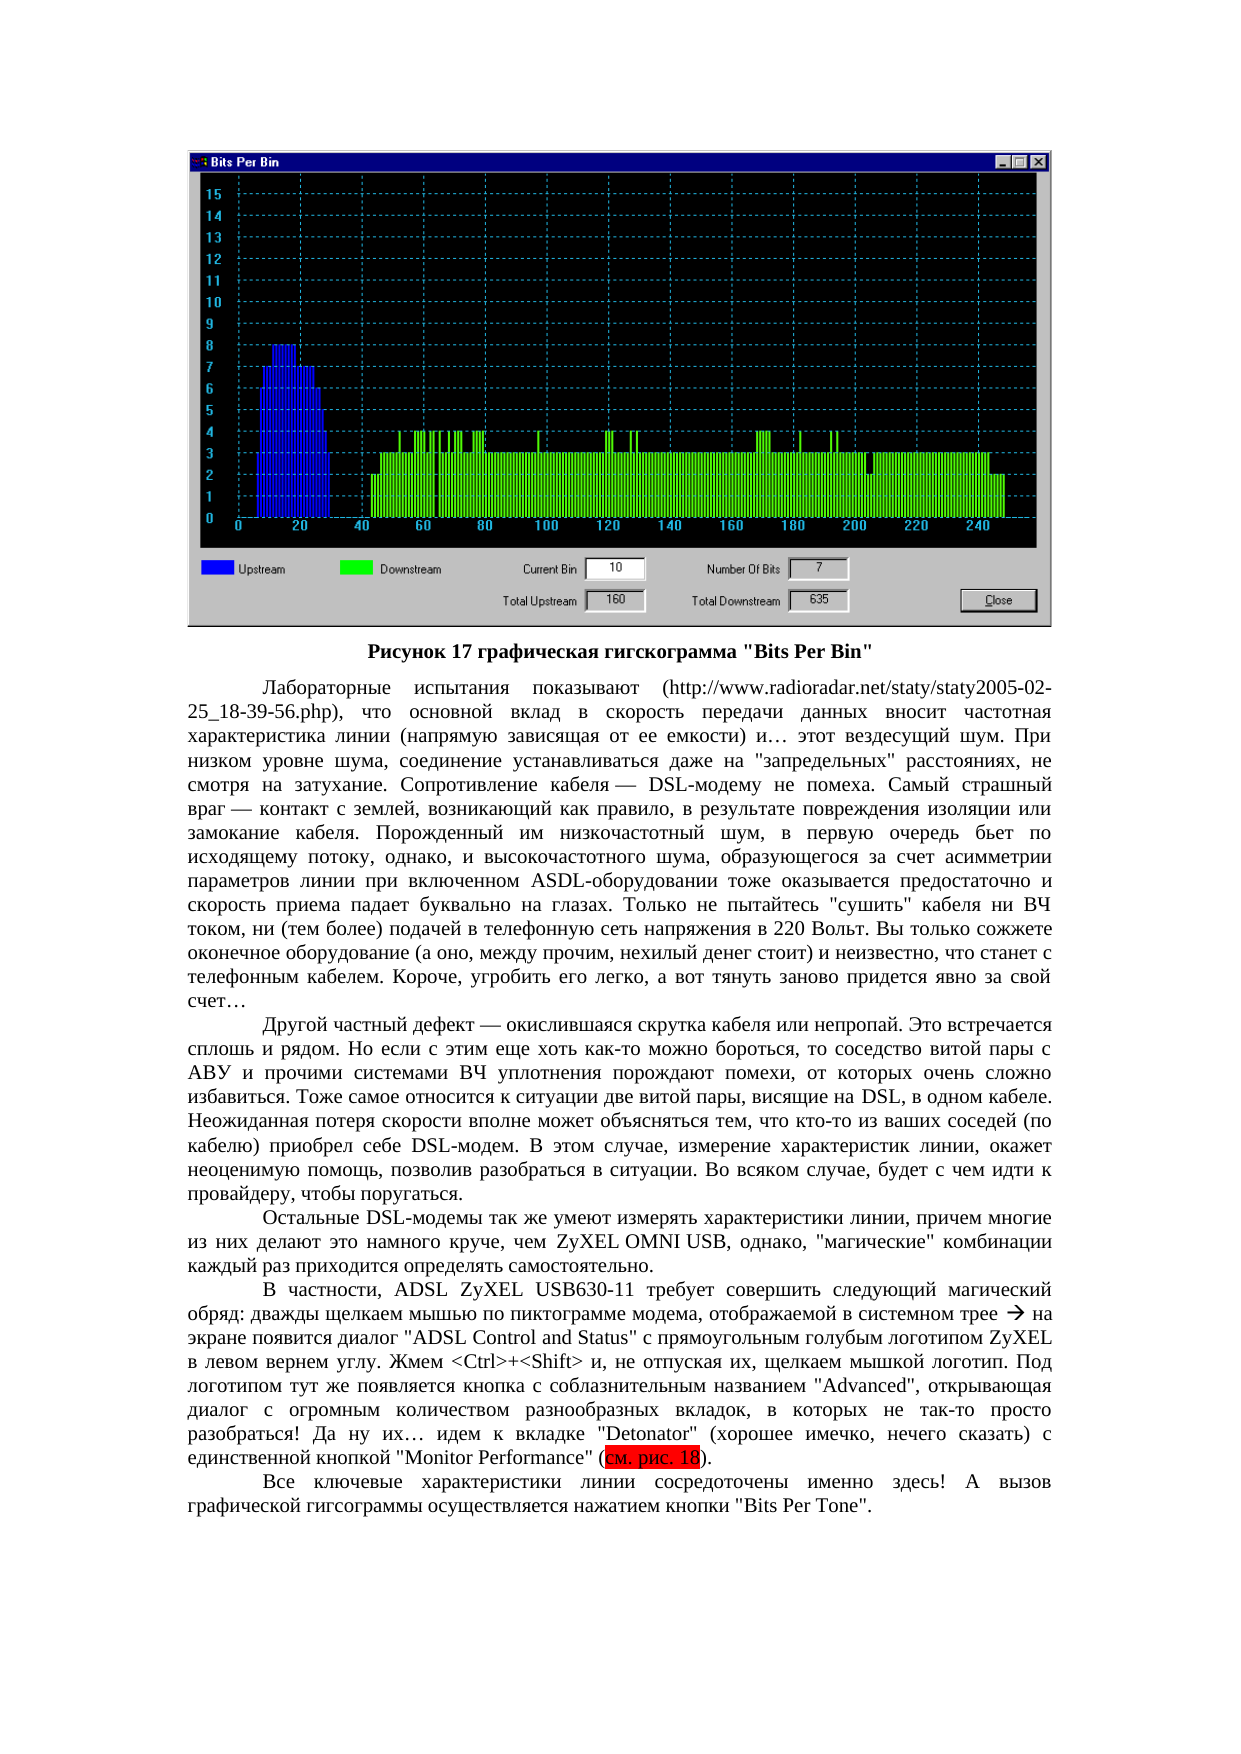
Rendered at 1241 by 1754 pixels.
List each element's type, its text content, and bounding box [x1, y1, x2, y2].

text Все ключевые характеристики линии сосредоточены именно здесь! А вызов графической гигсограммы осуществляется нажатием кнопки "Bits Per Tone". [187, 1469, 1053, 1517]
picture [187, 150, 1052, 627]
text Лабораторные испытания показывают (http://www.radioradar.net/staty/staty2005-02-25_18-39-56.php), что основной вклад в скорость передачи данных вносит частотная характеристика линии (напрямую зависящая от ее емкости) и… этот вездесущий шум. При низком уровне шума, соединение устанавливаться даже на "запредельных" расстояниях, не смотря на затухание. Сопротивление кабеля — DSL-модему не помеха. Самый страшный враг — контакт с землей, возникающий как правило, в результате повреждения изоляции или замокание кабеля. Порожденный им низкочастотный шум, в первую очередь бьет по исходящему потоку, однако, и высокочастотного шума, образующегося за счет асимметрии параметров линии при включенном ASDL-оборудовании тоже оказывается предостаточно и скорость приема падает буквально на глазах. Только не пытайтесь "сушить" кабеля ни ВЧ током, ни (тем более) подачей в телефонную сеть напряжения в 220 Вольт. Вы только сожжете оконечное оборудование (а оно, между прочим, нехилый денег стоит) и неизвестно, что станет с телефонным кабелем. Короче, угробить его легко, а вот тянуть заново придется явно за свой счет… [187, 675, 1053, 1012]
text В частности, ADSL ZyXEL USB630-11 требует совершить следующий магический обряд: дважды щелкаем мышью по пиктограмме модема, отображаемой в системном трее  на экране появится диалог "ADSL Control and Status" с прямоугольным голубым логотипом ZyXEL в левом вернем углу. Жмем <Ctrl>+<Shift> и, не отпуская их, щелкаем мышкой логотип. Под логотипом тут же появляется кнопка с соблазнительным названием "Advanced", открывающая диалог с огромным количеством разнообразных вкладок, в которых не так-то просто разобраться! Да ну их… идем к вкладке "Detonator" (хорошее имечко, нечего сказать) с единственной кнопкой "Monitor Performance" (см. рис. 18). [187, 1277, 1053, 1469]
text Рисунок 17 графическая гигскограмма "Bits Per Bin" [187, 639, 1053, 663]
text Другой частный дефект — окислившаяся скрутка кабеля или непропай. Это встречается сплошь и рядом. Но если с этим еще хоть как-то можно бороться, то соседство витой пары с АВУ и прочими системами ВЧ уплотнения порождают помехи, от которых очень сложно избавиться. Тоже самое относится к ситуации две витой пары, висящие на DSL, в одном кабеле. Неожиданная потеря скорости вполне может объясняться тем, что кто-то из ваших соседей (по кабелю) приобрел себе DSL-модем. В этом случае, измерение характеристик линии, окажет неоценимую помощь, позволив разобраться в ситуации. Во всяком случае, будет с чем идти к провайдеру, чтобы поругаться. [187, 1012, 1053, 1205]
text Остальные DSL-модемы так же умеют измерять характеристики линии, причем многие из них делают это намного круче, чем ZyXEL OMNI USB, однако, "магические" комбинации каждый раз приходится определять самостоятельно. [187, 1205, 1053, 1277]
